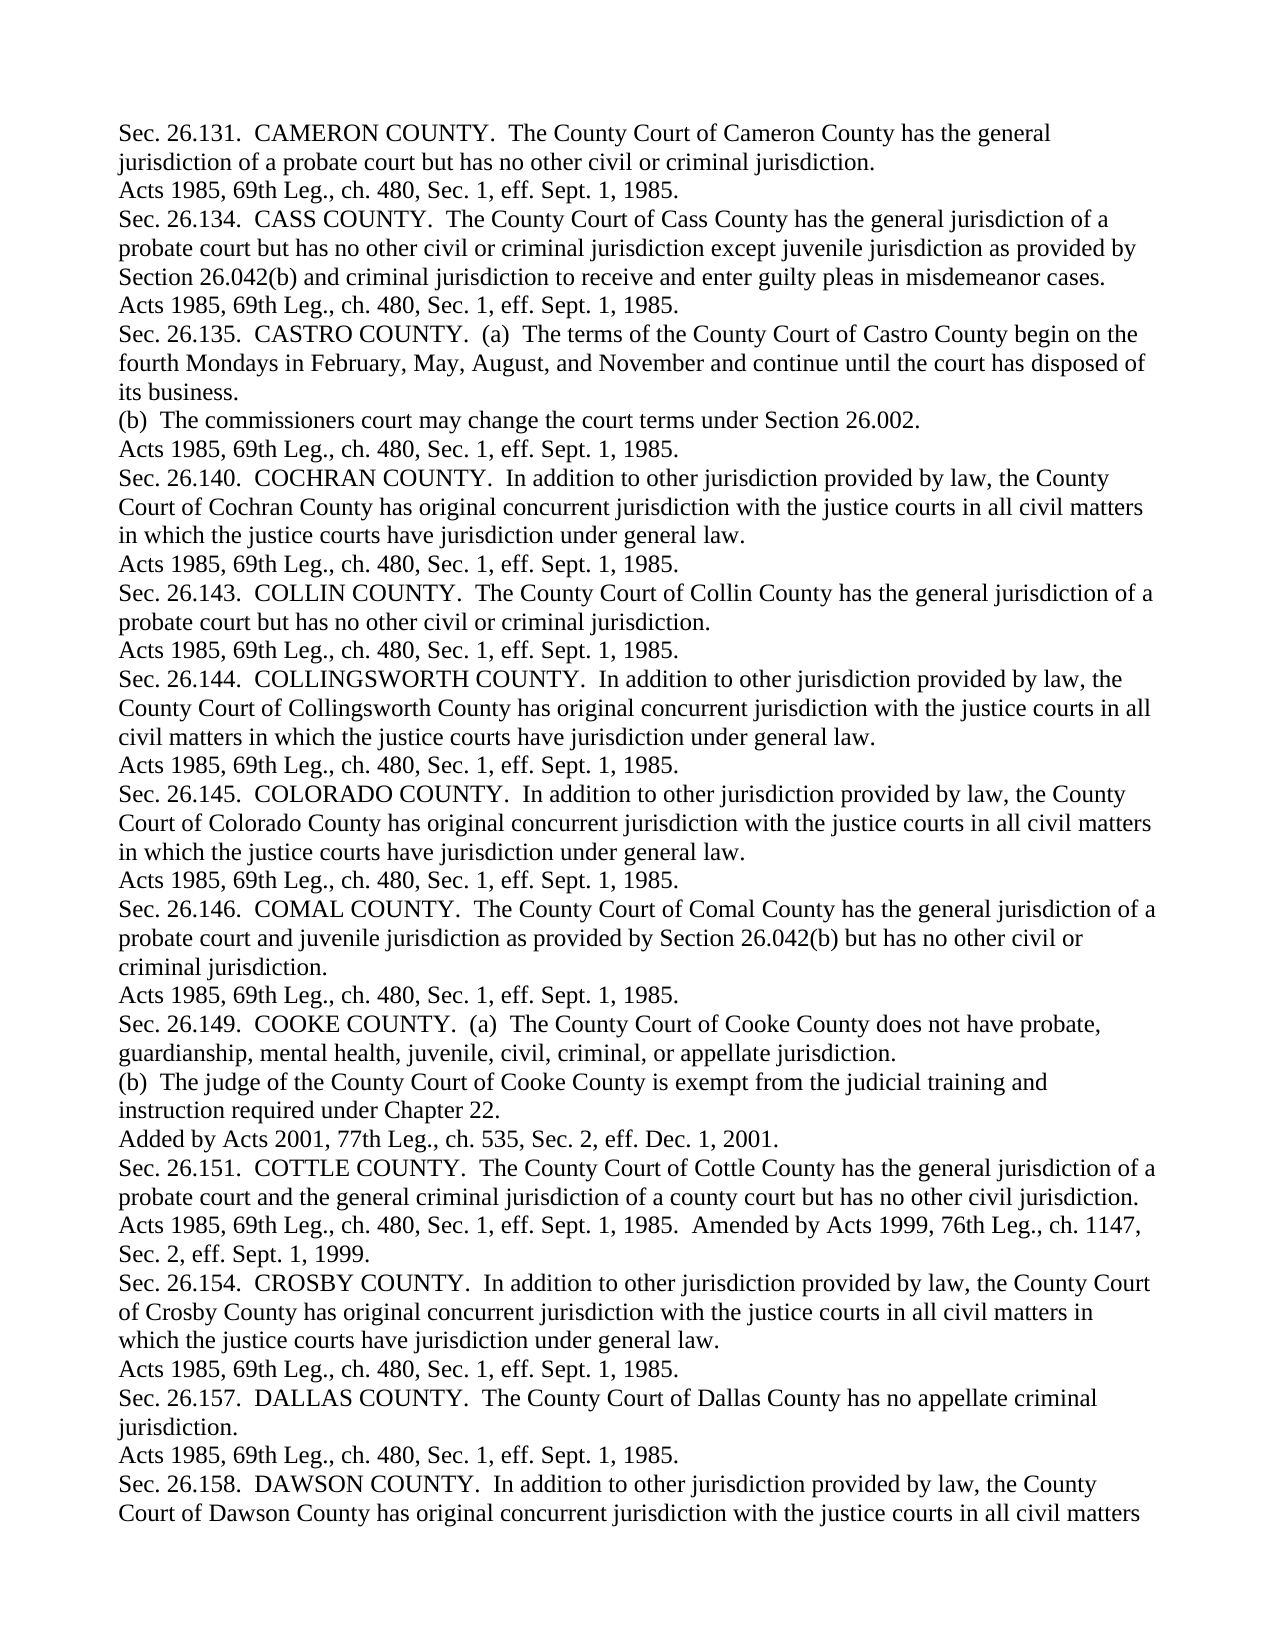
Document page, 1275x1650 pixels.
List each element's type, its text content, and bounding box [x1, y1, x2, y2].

text Acts 1985, 69th Leg., ch. 480, Sec. 1, eff. Sept. 1, 1985. Amended by Acts 1999, 76th Leg., ch. 1147, Sec. 2, eff. Sept. 1, 1999. [118, 1211, 1157, 1268]
text Acts 1985, 69th Leg., ch. 480, Sec. 1, eff. Sept. 1, 1985. [118, 866, 1157, 894]
text Acts 1985, 69th Leg., ch. 480, Sec. 1, eff. Sept. 1, 1985. [118, 549, 1157, 578]
text Sec. 26.134. CASS COUNTY. The County Court of Cass County has the general jurisdiction of a probate court but has no other civil or criminal jurisdiction except juvenile jurisdiction as provided by Section 26.042(b) and criminal jurisdiction to receive and enter guilty pleas in misdemeanor cases. [118, 204, 1157, 291]
text Sec. 26.145. COLORADO COUNTY. In addition to other jurisdiction provided by law, the County Court of Colorado County has original concurrent jurisdiction with the justice courts in all civil matters in which the justice courts have jurisdiction under general law. [118, 779, 1157, 866]
text Sec. 26.135. CASTRO COUNTY. (a) The terms of the County Court of Castro County begin on the fourth Mondays in February, May, August, and November and continue until the court has disposed of its business. [118, 319, 1157, 406]
text Sec. 26.144. COLLINGSWORTH COUNTY. In addition to other jurisdiction provided by law, the County Court of Collingsworth County has original concurrent jurisdiction with the justice courts in all civil matters in which the justice courts have jurisdiction under general law. [118, 664, 1157, 751]
text Sec. 26.140. COCHRAN COUNTY. In addition to other jurisdiction provided by law, the County Court of Cochran County has original concurrent jurisdiction with the justice courts in all civil matters in which the justice courts have jurisdiction under general law. [118, 463, 1157, 549]
text Acts 1985, 69th Leg., ch. 480, Sec. 1, eff. Sept. 1, 1985. [118, 434, 1157, 463]
text Acts 1985, 69th Leg., ch. 480, Sec. 1, eff. Sept. 1, 1985. [118, 176, 1157, 204]
text Sec. 26.131. CAMERON COUNTY. The County Court of Cameron County has the general jurisdiction of a probate court but has no other civil or criminal jurisdiction. [118, 118, 1157, 176]
text Acts 1985, 69th Leg., ch. 480, Sec. 1, eff. Sept. 1, 1985. [118, 1354, 1157, 1383]
text Sec. 26.143. COLLIN COUNTY. The County Court of Collin County has the general jurisdiction of a probate court but has no other civil or criminal jurisdiction. [118, 578, 1157, 636]
text Sec. 26.154. CROSBY COUNTY. In addition to other jurisdiction provided by law, the County Court of Crosby County has original concurrent jurisdiction with the justice courts in all civil matters in which the justice courts have jurisdiction under general law. [118, 1268, 1157, 1354]
text Acts 1985, 69th Leg., ch. 480, Sec. 1, eff. Sept. 1, 1985. [118, 981, 1157, 1009]
text Acts 1985, 69th Leg., ch. 480, Sec. 1, eff. Sept. 1, 1985. [118, 1441, 1157, 1469]
text (b) The commissioners court may change the court terms under Section 26.002. [118, 406, 1157, 434]
text Added by Acts 2001, 77th Leg., ch. 535, Sec. 2, eff. Dec. 1, 2001. [118, 1124, 1157, 1153]
text Sec. 26.151. COTTLE COUNTY. The County Court of Cottle County has the general jurisdiction of a probate court and the general criminal jurisdiction of a county court but has no other civil jurisdiction. [118, 1153, 1157, 1211]
text (b) The judge of the County Court of Cooke County is exempt from the judicial training and instruction required under Chapter 22. [118, 1067, 1157, 1124]
text Sec. 26.157. DALLAS COUNTY. The County Court of Dallas County has no appellate criminal jurisdiction. [118, 1383, 1157, 1441]
text Sec. 26.149. COOKE COUNTY. (a) The County Court of Cooke County does not have probate, guardianship, mental health, juvenile, civil, criminal, or appellate jurisdiction. [118, 1009, 1157, 1067]
text Acts 1985, 69th Leg., ch. 480, Sec. 1, eff. Sept. 1, 1985. [118, 751, 1157, 779]
text Acts 1985, 69th Leg., ch. 480, Sec. 1, eff. Sept. 1, 1985. [118, 636, 1157, 664]
text Sec. 26.146. COMAL COUNTY. The County Court of Comal County has the general jurisdiction of a probate court and juvenile jurisdiction as provided by Section 26.042(b) but has no other civil or criminal jurisdiction. [118, 894, 1157, 981]
text Sec. 26.158. DAWSON COUNTY. In addition to other jurisdiction provided by law, the County Court of Dawson County has original concurrent jurisdiction with the justice courts in all civil matters [118, 1469, 1157, 1527]
text Acts 1985, 69th Leg., ch. 480, Sec. 1, eff. Sept. 1, 1985. [118, 291, 1157, 319]
